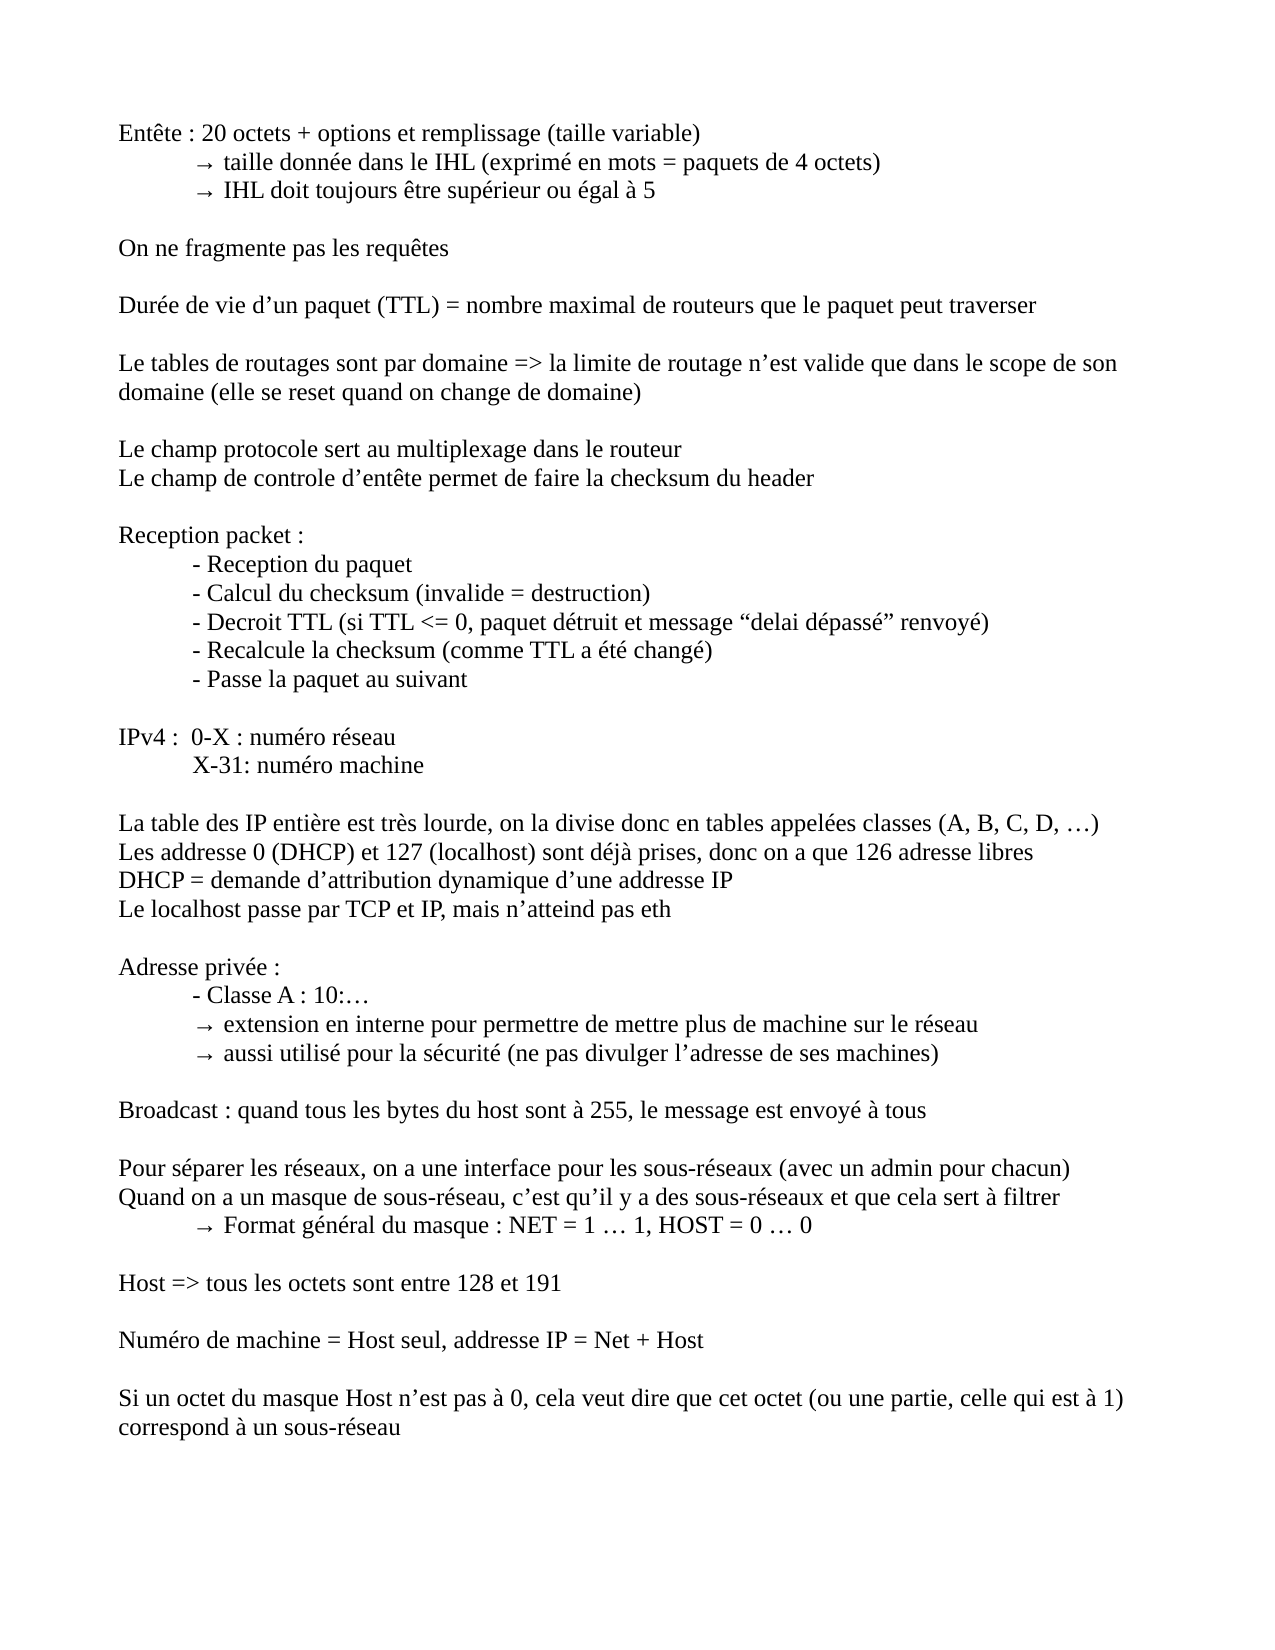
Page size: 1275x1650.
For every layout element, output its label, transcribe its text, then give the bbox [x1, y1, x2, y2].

text - Recalcule la checksum (comme TTL a été changé) [118, 636, 1157, 664]
text → aussi utilisé pour la sécurité (ne pas divulger l’adresse de ses machines) [118, 1038, 1157, 1067]
text Numéro de machine = Host seul, addresse IP = Net + Host [118, 1326, 1157, 1354]
text → taille donnée dans le IHL (exprimé en mots = paquets de 4 octets) [118, 147, 1157, 176]
text Entête : 20 octets + options et remplissage (taille variable) [118, 118, 1157, 147]
text La table des IP entière est très lourde, on la divise donc en tables appelées classes (A, B, C, D, …) [118, 808, 1157, 837]
text Broadcast : quand tous les bytes du host sont à 255, le message est envoyé à tous [118, 1096, 1157, 1124]
text Adresse privée : [118, 952, 1157, 981]
text Le champ protocole sert au multiplexage dans le routeur [118, 434, 1157, 463]
text - Classe A : 10:… [118, 981, 1157, 1009]
text IPv4 : 0-X : numéro réseau [118, 722, 1157, 751]
text → Format général du masque : NET = 1 … 1, HOST = 0 … 0 [118, 1211, 1157, 1239]
text Si un octet du masque Host n’est pas à 0, cela veut dire que cet octet (ou une partie, celle qui est à 1) correspond à un sous-réseau [118, 1383, 1157, 1441]
text Reception packet : [118, 521, 1157, 549]
text DHCP = demande d’attribution dynamique d’une addresse IP [118, 866, 1157, 894]
text Durée de vie d’un paquet (TTL) = nombre maximal de routeurs que le paquet peut traverser [118, 291, 1157, 319]
text Le champ de controle d’entête permet de faire la checksum du header [118, 463, 1157, 492]
text Quand on a un masque de sous-réseau, c’est qu’il y a des sous-réseaux et que cela sert à filtrer [118, 1182, 1157, 1211]
text - Reception du paquet [118, 549, 1157, 578]
text Host => tous les octets sont entre 128 et 191 [118, 1268, 1157, 1297]
text → extension en interne pour permettre de mettre plus de machine sur le réseau [118, 1009, 1157, 1038]
text - Calcul du checksum (invalide = destruction) [118, 578, 1157, 607]
text - Passe la paquet au suivant [118, 664, 1157, 693]
text → IHL doit toujours être supérieur ou égal à 5 [118, 176, 1157, 204]
text X-31: numéro machine [118, 751, 1157, 779]
text On ne fragmente pas les requêtes [118, 233, 1157, 262]
text Les addresse 0 (DHCP) et 127 (localhost) sont déjà prises, donc on a que 126 adresse libres [118, 837, 1157, 866]
text Pour séparer les réseaux, on a une interface pour les sous-réseaux (avec un admin pour chacun) [118, 1153, 1157, 1182]
text - Decroit TTL (si TTL <= 0, paquet détruit et message “delai dépassé” renvoyé) [118, 607, 1157, 636]
text Le localhost passe par TCP et IP, mais n’atteind pas eth [118, 894, 1157, 923]
text Le tables de routages sont par domaine => la limite de routage n’est valide que dans le scope de son domaine (elle se reset quand on change de domaine) [118, 348, 1157, 406]
